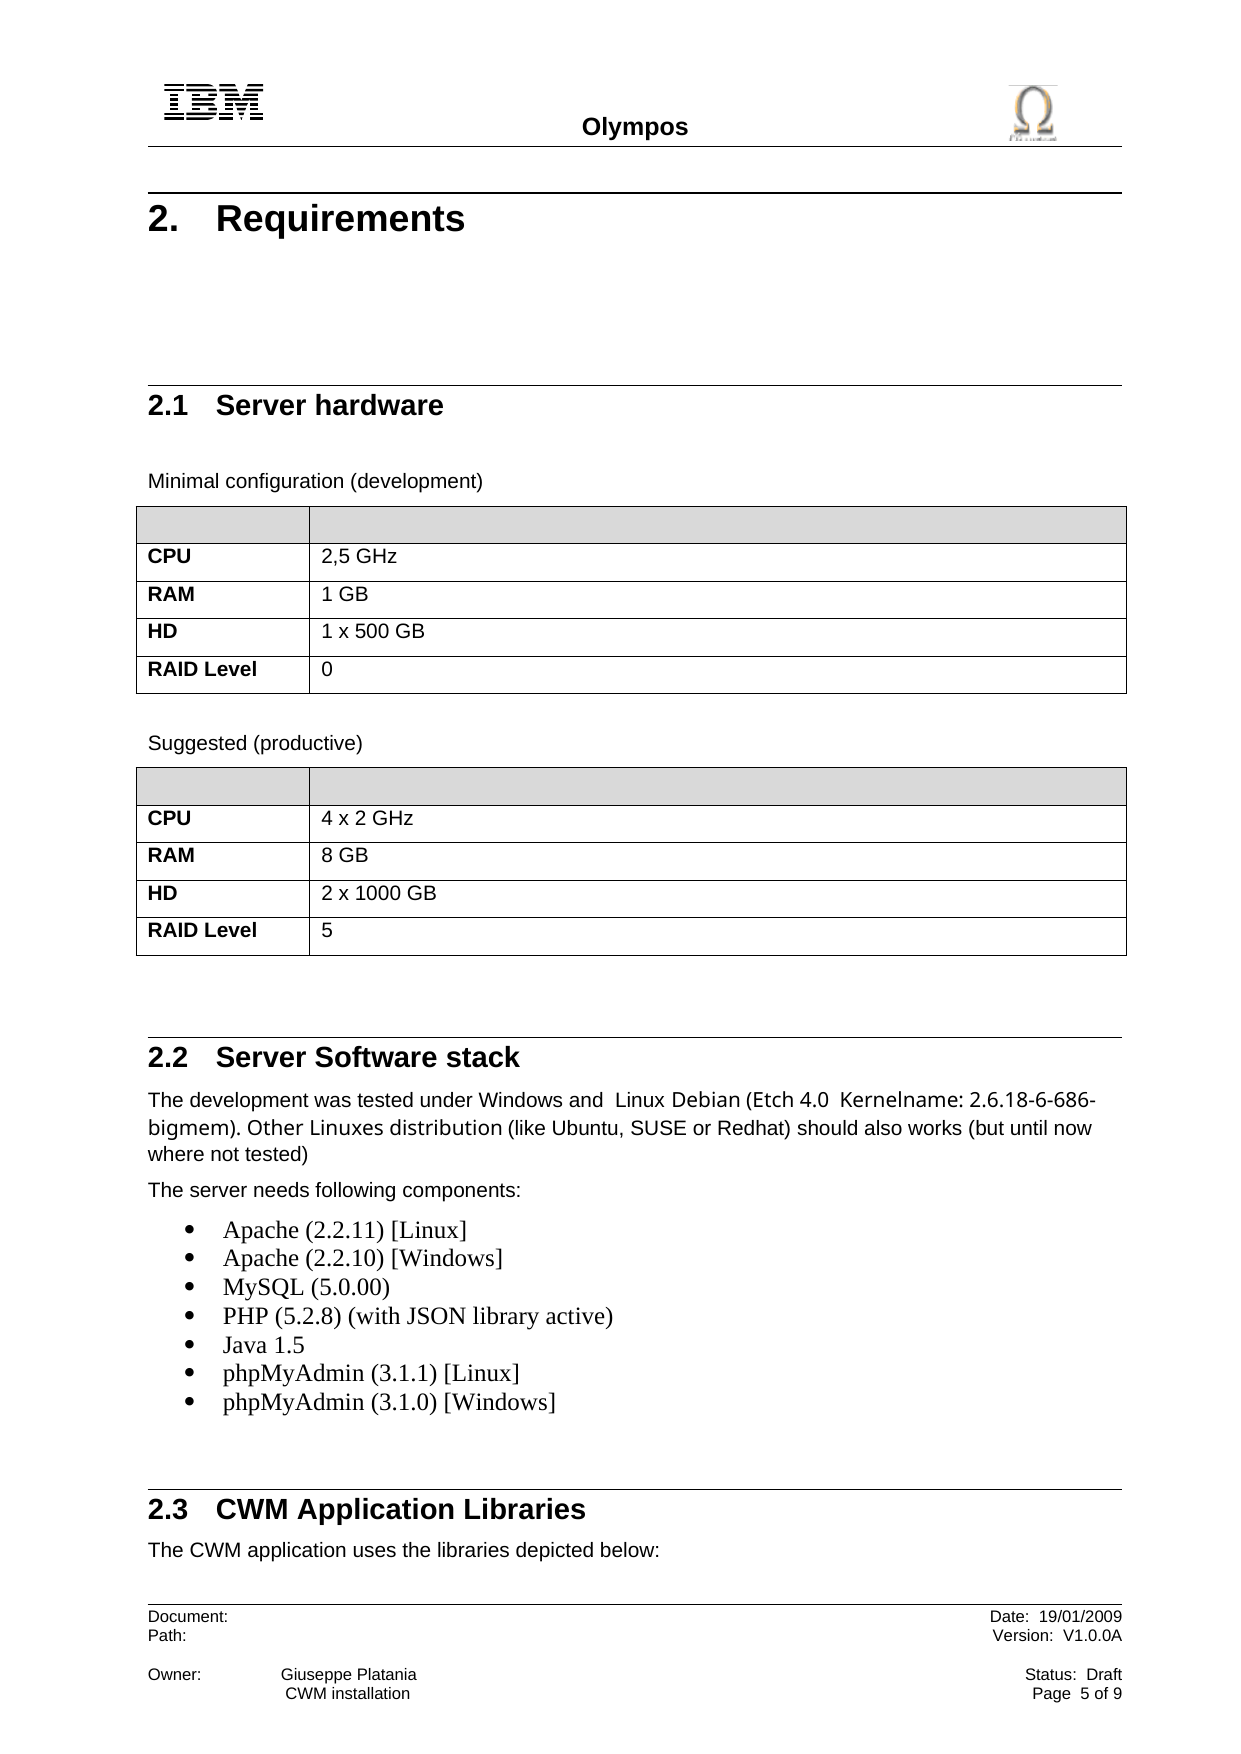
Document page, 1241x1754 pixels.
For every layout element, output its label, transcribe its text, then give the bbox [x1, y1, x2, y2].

table_cell 1 GB [310, 582, 1126, 618]
text The development was tested under Windows and Linux Debian (Etch 4.0 Kernelname: 2.6.18-6-686-bigmem). Other Linuxes distribution (like Ubuntu, SUSE or Redhat) should also works (but until now where not tested) [148, 1085, 1122, 1166]
table_cell RAID Level [137, 918, 309, 955]
table_header [137, 768, 309, 805]
table_cell 2 x 1000 GB [310, 881, 1126, 917]
table_cell CPU [137, 806, 309, 842]
table_cell RAID Level [137, 657, 309, 693]
table_header [310, 507, 1126, 543]
table_cell 8 GB [310, 843, 1126, 880]
list phpMyAdmin (3.1.0) [Windows] [185, 1387, 1122, 1416]
table_cell 4 x 2 GHz [310, 806, 1126, 842]
table_cell RAM [137, 582, 309, 618]
list Apache (2.2.11) [Linux] [185, 1215, 1122, 1243]
subtitle Server Software stack [148, 1038, 1122, 1073]
table_cell 5 [310, 918, 1126, 955]
table_header [310, 768, 1126, 805]
picture [1008, 84, 1058, 141]
text The server needs following components: [148, 1178, 1122, 1202]
table_cell HD [137, 881, 309, 917]
list PHP (5.2.8) (with JSON library active) [185, 1301, 1122, 1330]
list Java 1.5 [185, 1330, 1122, 1358]
table_cell 1 x 500 GB [310, 619, 1126, 656]
table_cell 0 [310, 657, 1126, 693]
text Minimal configuration (development) [148, 469, 1122, 493]
text Suggested (productive) [148, 731, 1122, 755]
text The CWM application uses the libraries depicted below: [148, 1537, 1122, 1561]
list phpMyAdmin (3.1.1) [Linux] [185, 1358, 1122, 1387]
table_cell CPU [137, 544, 309, 581]
list Apache (2.2.10) [Windows] [185, 1243, 1122, 1272]
list MySQL (5.0.00) [185, 1272, 1122, 1301]
table_cell RAM [137, 843, 309, 880]
table_cell 2,5 GHz [310, 544, 1126, 581]
subtitle Server hardware [148, 386, 1122, 421]
subtitle CWM Application Libraries [148, 1490, 1122, 1526]
table_header [137, 507, 309, 543]
table_cell HD [137, 619, 309, 656]
subtitle Requirements [148, 194, 1122, 239]
